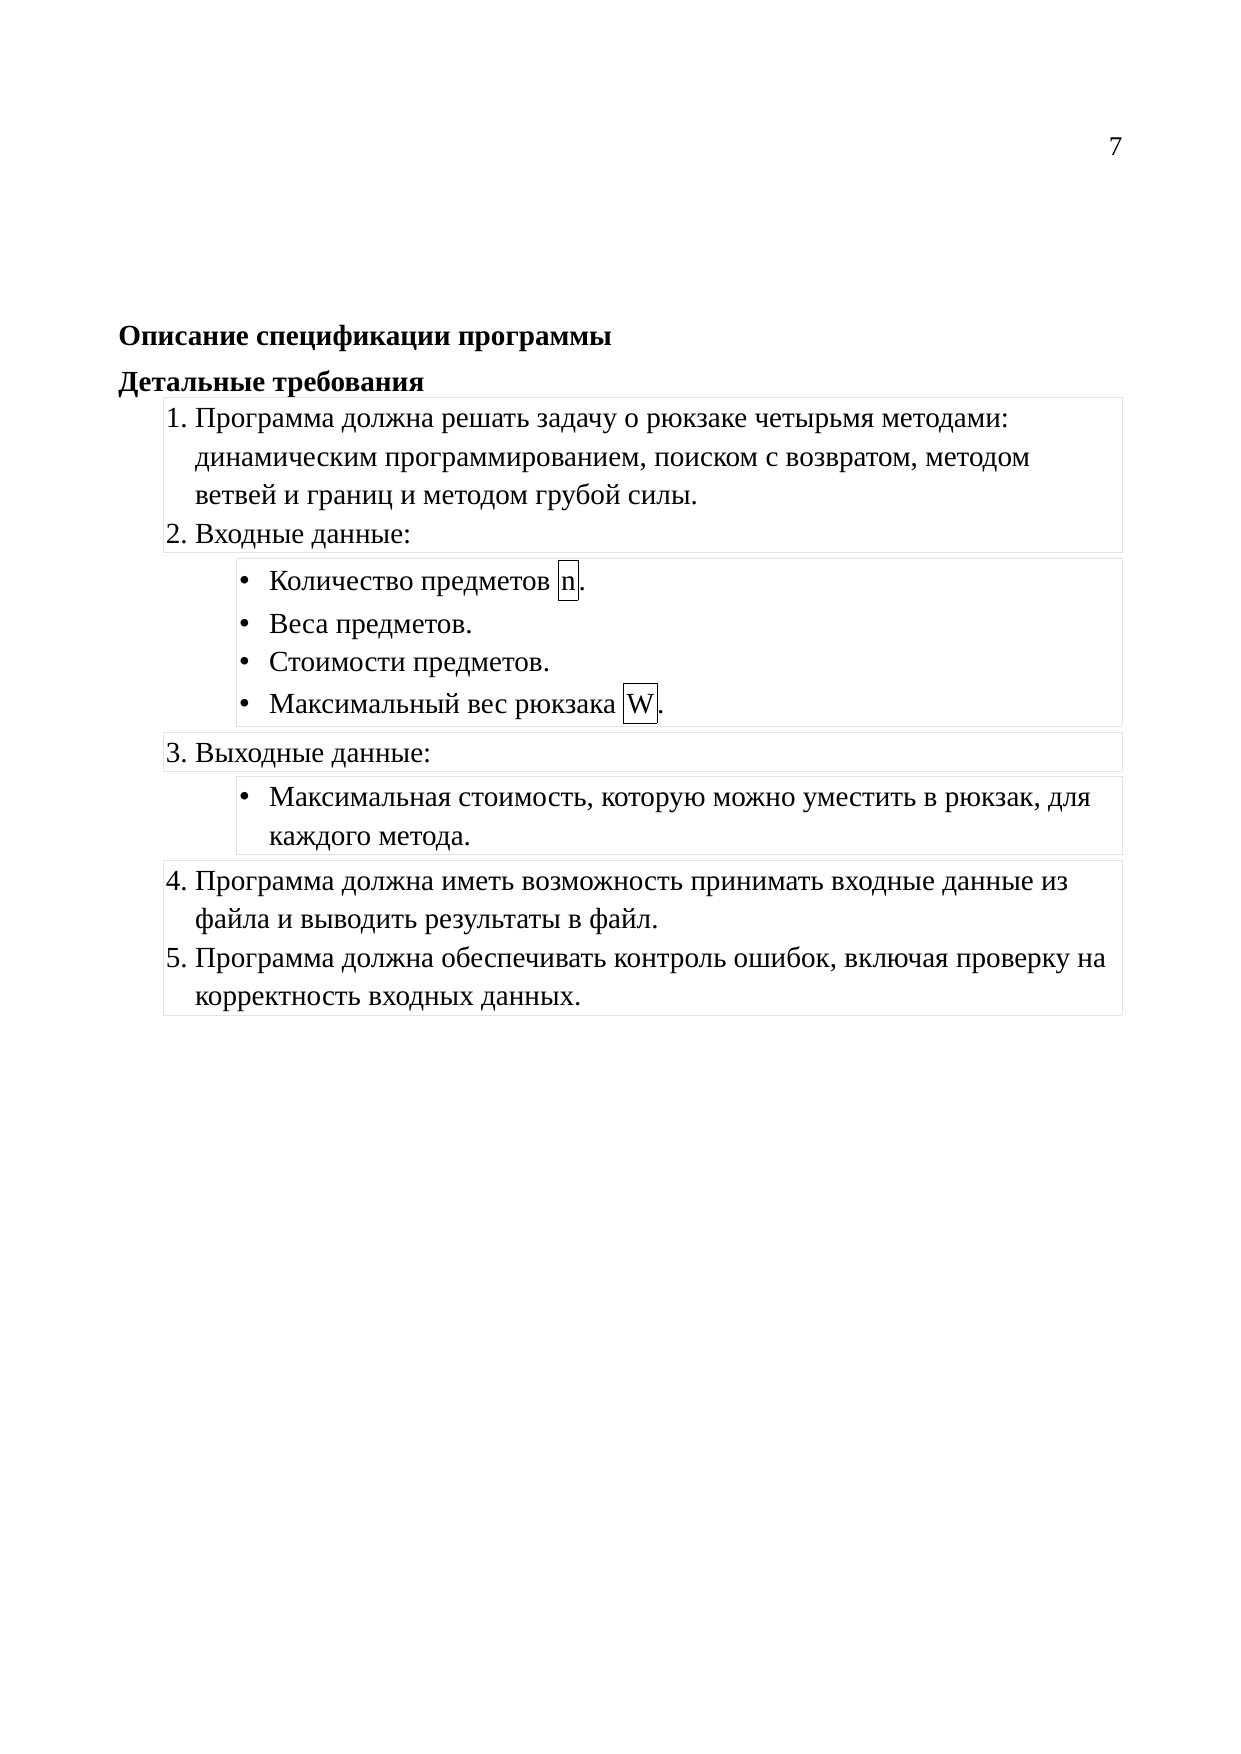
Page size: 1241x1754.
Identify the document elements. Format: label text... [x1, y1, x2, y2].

list Программа должна обеспечивать контроль ошибок, включая проверку на корректность входных данных. [164, 937, 1122, 1015]
list Количество предметов n. [237, 559, 1122, 600]
list Максимальный вес рюкзака W. [237, 680, 1122, 726]
subtitle Описание спецификации программы [118, 318, 1122, 351]
list Максимальная стоимость, которую можно уместить в рюкзак, для каждого метода. [237, 777, 1122, 854]
list Стоимости предметов. [237, 642, 1122, 678]
list Веса предметов. [237, 603, 1122, 639]
list Входные данные: [164, 513, 1122, 552]
text Детальные требования [118, 364, 1122, 397]
list Программа должна иметь возможность принимать входные данные из файла и выводить результаты в файл. [164, 861, 1122, 935]
list Программа должна решать задачу о рюкзаке четырьмя методами: динамическим программированием, поиском с возвратом, методом ветвей и границ и методом грубой силы. [164, 398, 1122, 511]
list Выходные данные: [164, 733, 1122, 771]
